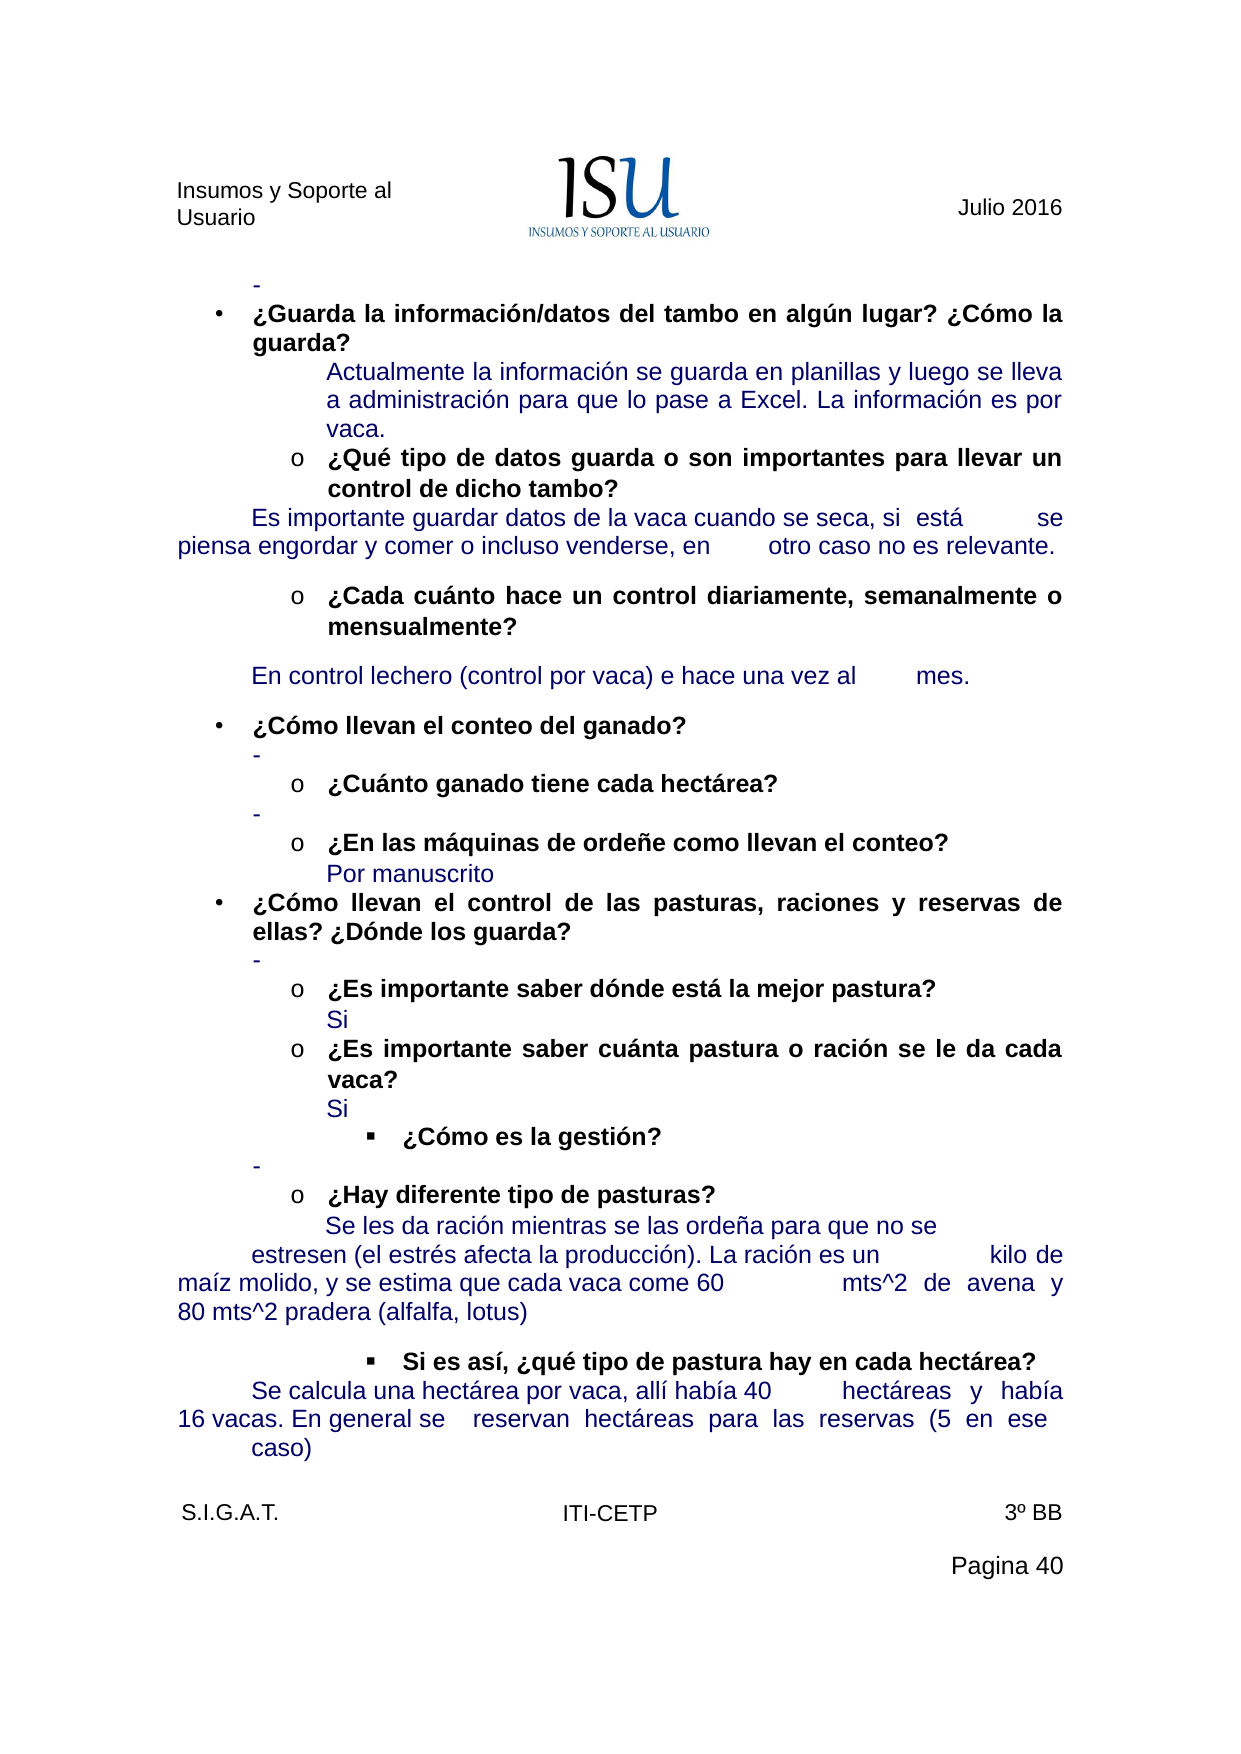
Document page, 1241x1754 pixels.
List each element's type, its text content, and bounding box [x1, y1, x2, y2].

text Se calcula una hectárea por vaca, allí había 40 hectáreas y había 16 vacas. En general se reservan hectáreas para las reservas (5 en ese caso) [177, 1376, 1063, 1462]
list - [252, 799, 1063, 828]
list Si [252, 1094, 1063, 1122]
list Si es así, ¿qué tipo de pastura hay en cada hectárea? [365, 1347, 1063, 1376]
list ¿En las máquinas de ordeñe como llevan el conteo? [290, 828, 1063, 859]
text En control lechero (control por vaca) e hace una vez al mes. [177, 661, 1063, 690]
list Por manuscrito [252, 859, 1063, 888]
list - [252, 1151, 1063, 1180]
text Es importante guardar datos de la vaca cuando se seca, si está se piensa engordar y comer o incluso venderse, en otro caso no es relevante. [177, 502, 1063, 560]
list ¿Hay diferente tipo de pasturas? [290, 1180, 1063, 1211]
list Actualmente la información se guarda en planillas y luego se lleva a administración para que lo pase a Excel. La información es por vaca. [252, 357, 1063, 443]
list ¿Es importante saber cuánta pastura o ración se le da cada vaca? [290, 1034, 1063, 1094]
list ¿Cómo es la gestión? [365, 1122, 1063, 1151]
list ¿Qué tipo de datos guarda o son importantes para llevar un control de dicho tambo? [290, 443, 1063, 502]
list ¿Cuánto ganado tiene cada hectárea? [290, 768, 1063, 799]
list - [252, 946, 1063, 974]
text Se les da ración mientras se las ordeña para que no se estresen (el estrés afecta la producción). La ración es un kilo de maíz molido, y se estima que cada vaca come 60 mts^2 de avena y 80 mts^2 pradera (alfalfa, lotus) [177, 1211, 1063, 1326]
list ¿Cómo llevan el control de las pasturas, raciones y reservas de ellas? ¿Dónde los guarda? [215, 888, 1063, 946]
list ¿Guarda la información/datos del tambo en algún lugar? ¿Cómo la guarda? [215, 299, 1063, 357]
list ¿Es importante saber dónde está la mejor pastura? [290, 974, 1063, 1005]
list ¿Cada cuánto hace un control diariamente, semanalmente o mensualmente? [290, 581, 1063, 641]
list ¿Cómo llevan el conteo del ganado? [215, 711, 1063, 740]
list - [252, 270, 1063, 299]
picture [517, 138, 723, 252]
list Si [252, 1005, 1063, 1034]
list - [252, 740, 1063, 768]
